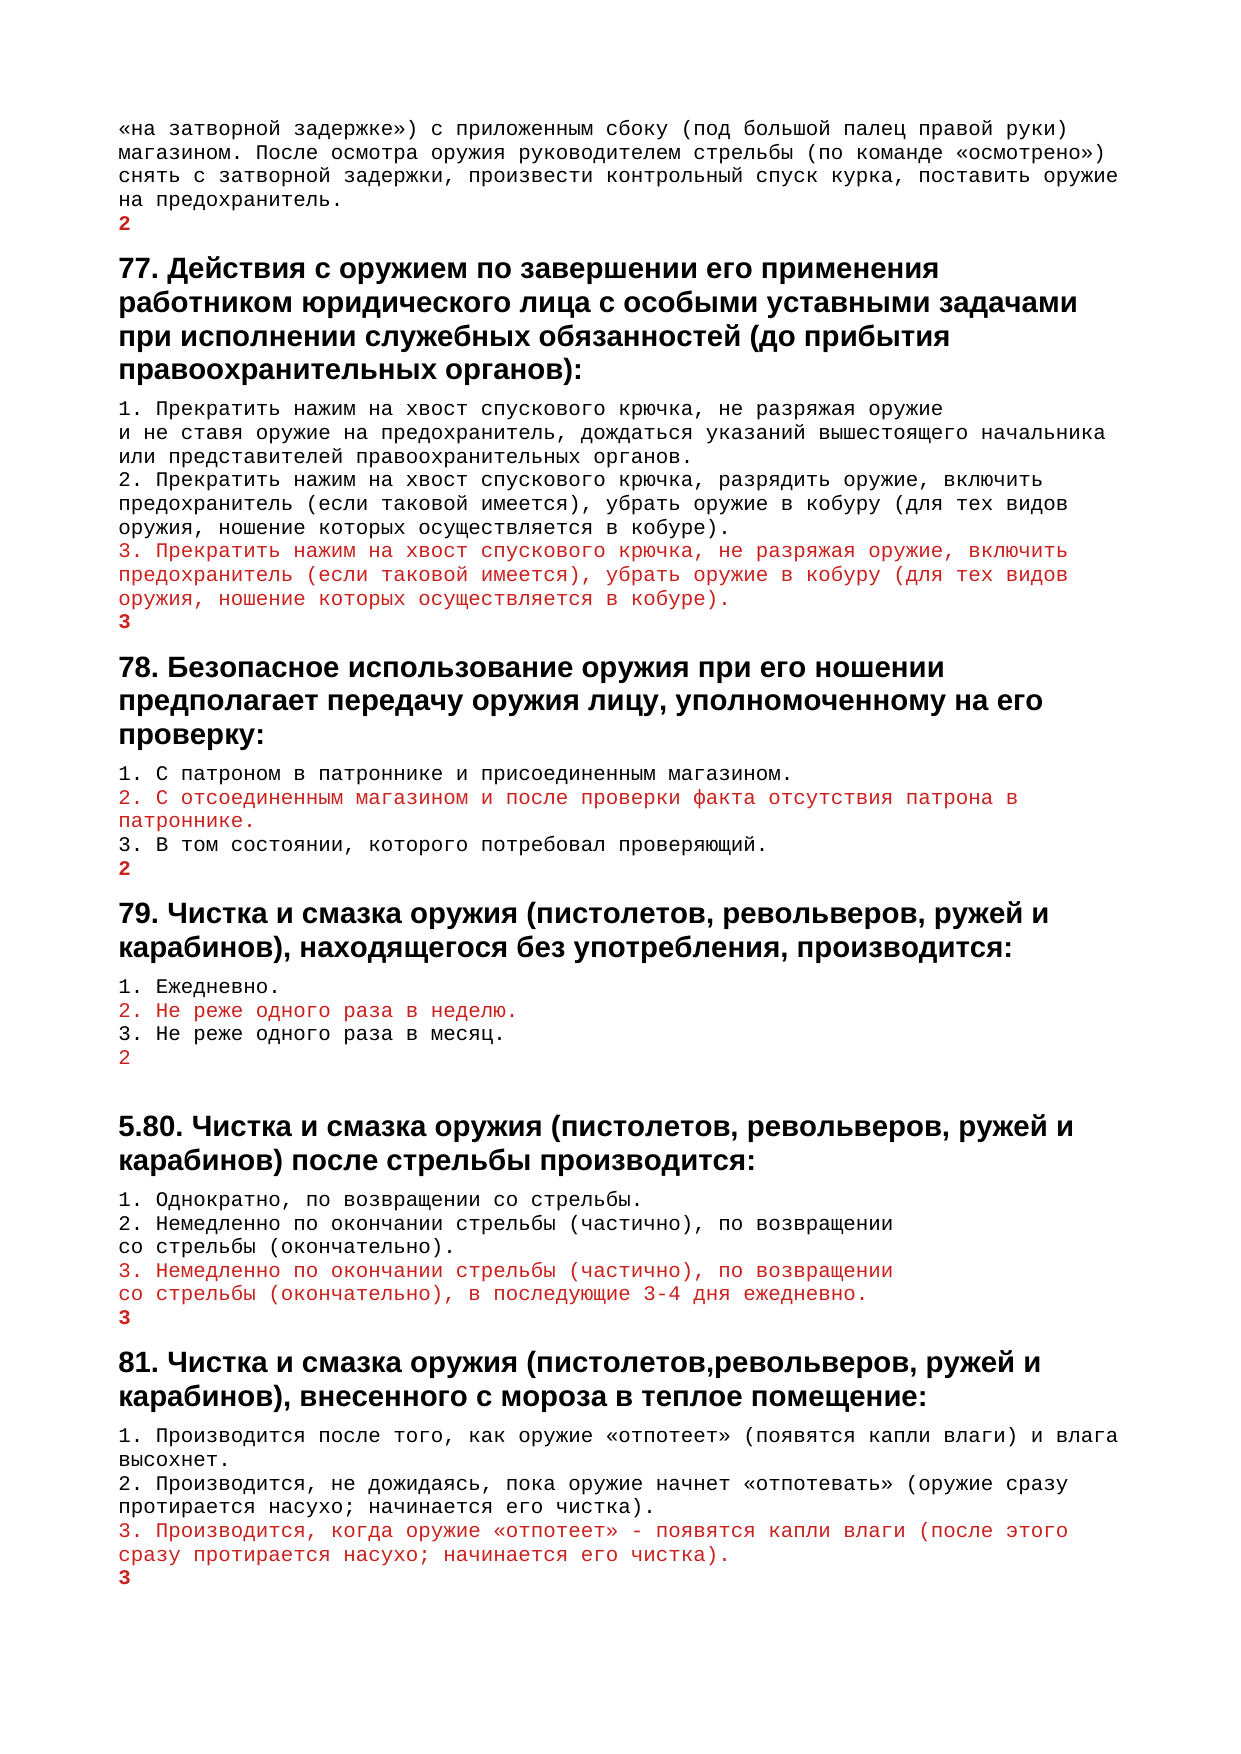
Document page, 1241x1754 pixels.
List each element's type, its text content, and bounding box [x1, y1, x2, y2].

text протирается насухо; начинается его чистка). [118, 1496, 1122, 1520]
text 2. С отсоединенным магазином и после проверки факта отсутствия патрона в [118, 787, 1122, 811]
text 3. Производится, когда оружие «отпотеет» - появятся капли влаги (после этого [118, 1520, 1122, 1543]
text высохнет. [118, 1449, 1122, 1473]
text снять с затворной задержки, произвести контрольный спуск курка, поставить оружие на предохранитель. [118, 165, 1122, 213]
text патроннике. [118, 811, 1122, 834]
text 3. Немедленно по окончании стрельбы (частично), по возвращении [118, 1260, 1122, 1283]
text 3. В том состоянии, которого потребовал проверяющий. [118, 834, 1122, 858]
text со стрельбы (окончательно), в последующие 3-4 дня ежедневно. [118, 1283, 1122, 1307]
text 3 [118, 1567, 1122, 1591]
text 2. Немедленно по окончании стрельбы (частично), по возвращении [118, 1212, 1122, 1236]
text 1. Однократно, по возвращении со стрельбы. [118, 1189, 1122, 1212]
text предохранитель (если таковой имеется), убрать оружие в кобуру (для тех видов оружия, ношение которых осуществляется в кобуре). [118, 564, 1122, 611]
text 3 [118, 611, 1122, 635]
text 3. Не реже одного раза в месяц. [118, 1023, 1122, 1047]
text 2. Прекратить нажим на хвост спускового крючка, разрядить оружие, включить [118, 469, 1122, 493]
text 3 [118, 1307, 1122, 1331]
text 3. Прекратить нажим на хвост спускового крючка, не разряжая оружие, включить [118, 540, 1122, 564]
text «на затворной задержке») с приложенным сбоку (под большой палец правой руки) [118, 118, 1122, 142]
text 2 [118, 1047, 1122, 1071]
text 1. Ежедневно. [118, 976, 1122, 1000]
text 2. Производится, не дожидаясь, пока оружие начнет «отпотевать» (оружие сразу [118, 1473, 1122, 1496]
text предохранитель (если таковой имеется), убрать оружие в кобуру (для тех видов оружия, ношение которых осуществляется в кобуре). [118, 493, 1122, 540]
text 1. С патроном в патроннике и присоединенным магазином. [118, 763, 1122, 787]
text 2 [118, 858, 1122, 881]
subtitle 5.80. Чистка и смазка оружия (пистолетов, револьверов, ружей и карабинов) после стрельбы производится: [118, 1109, 1122, 1176]
text и не ставя оружие на предохранитель, дождаться указаний вышестоящего начальника или представителей правоохранительных органов. [118, 422, 1122, 469]
text 2. Не реже одного раза в неделю. [118, 1000, 1122, 1023]
text 1. Прекратить нажим на хвост спускового крючка, не разряжая оружие [118, 398, 1122, 422]
text 1. Производится после того, как оружие «отпотеет» (появятся капли влаги) и влага [118, 1425, 1122, 1449]
text 2 [118, 213, 1122, 236]
subtitle 77. Действия с оружием по завершении его применения работником юридического лица с особыми уставными задачами при исполнении служебных обязанностей (до прибытия правоохранительных органов): [118, 251, 1122, 386]
text со стрельбы (окончательно). [118, 1236, 1122, 1260]
subtitle 78. Безопасное использование оружия при его ношении предполагает передачу оружия лицу, уполномоченному на его проверку: [118, 649, 1122, 751]
text сразу протирается насухо; начинается его чистка). [118, 1543, 1122, 1567]
subtitle 79. Чистка и смазка оружия (пистолетов, револьверов, ружей и карабинов), находящегося без употребления, производится: [118, 896, 1122, 963]
subtitle 81. Чистка и смазка оружия (пистолетов,револьверов, ружей и карабинов), внесенного с мороза в теплое помещение: [118, 1345, 1122, 1413]
text магазином. После осмотра оружия руководителем стрельбы (по команде «осмотрено») [118, 142, 1122, 165]
